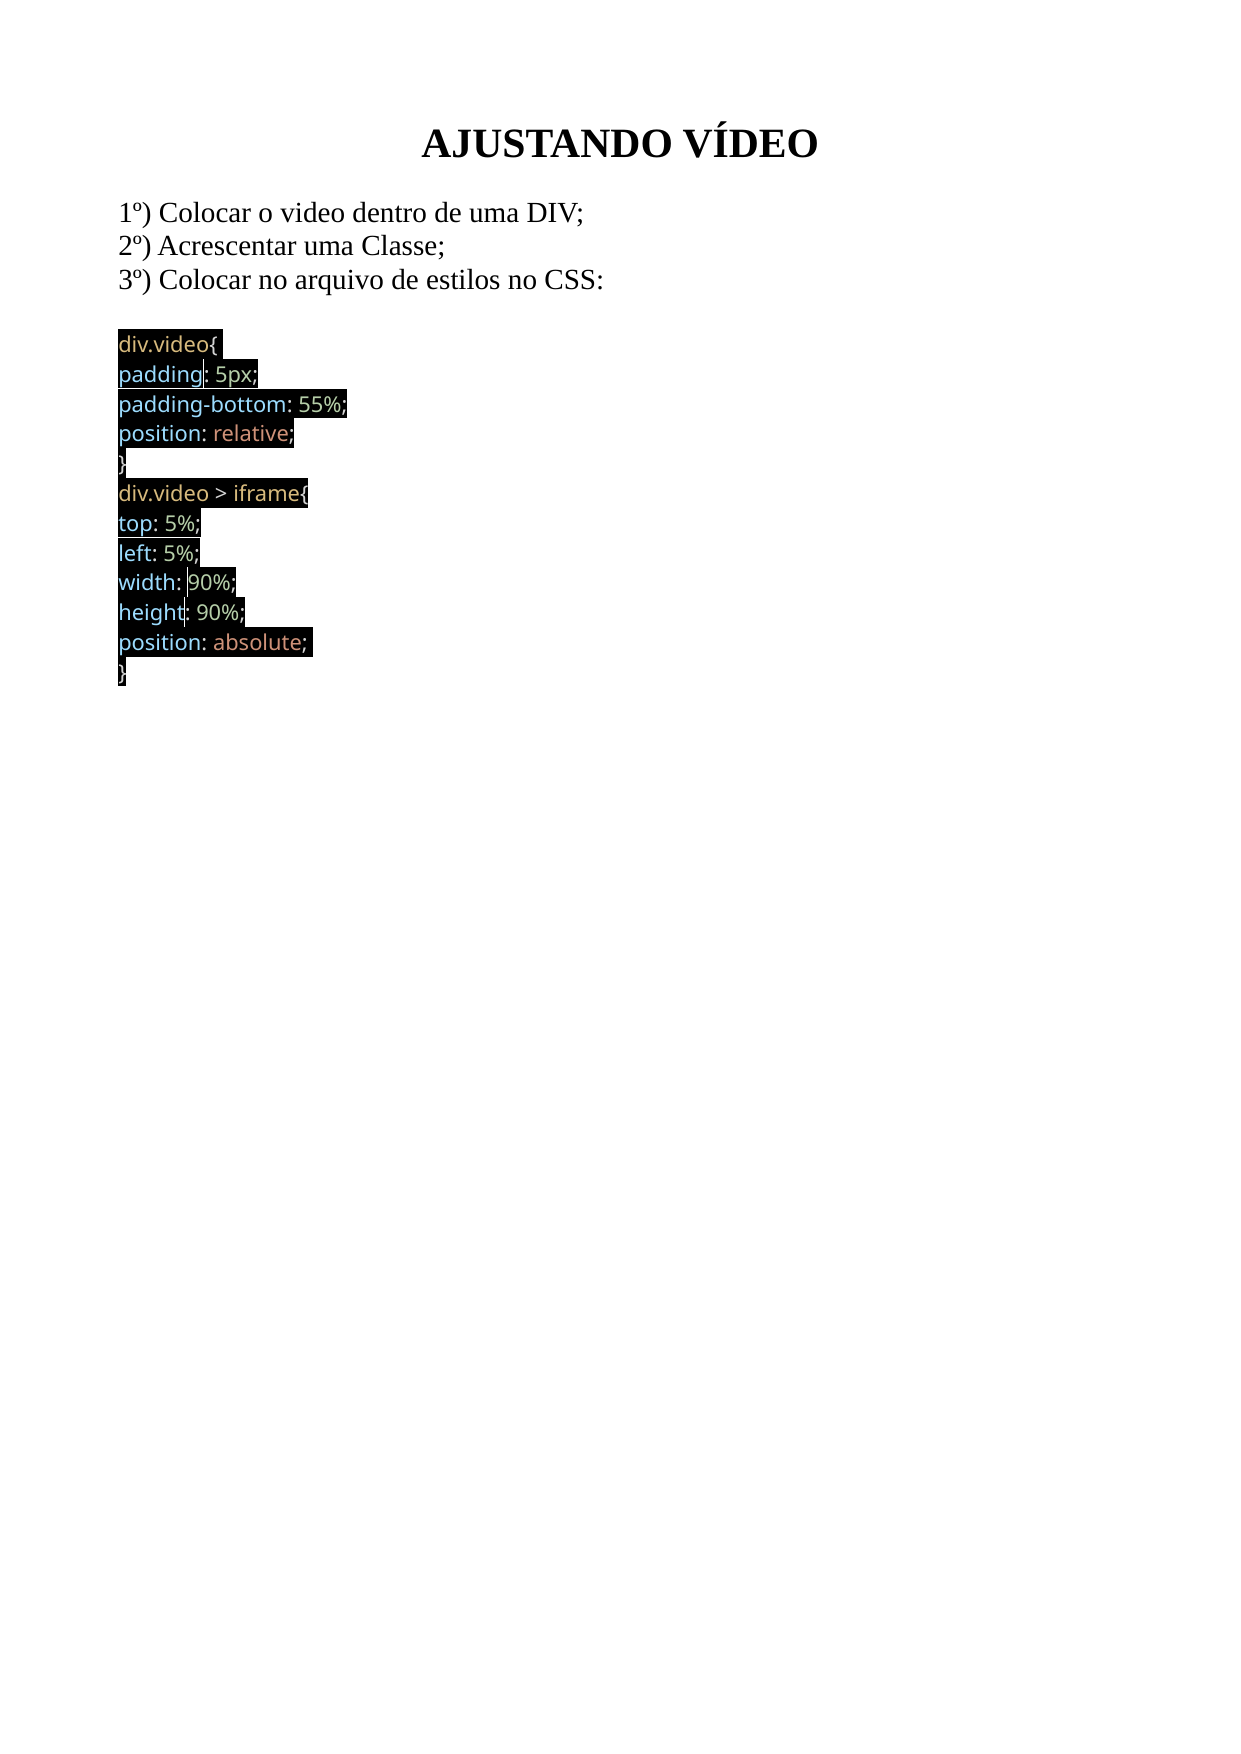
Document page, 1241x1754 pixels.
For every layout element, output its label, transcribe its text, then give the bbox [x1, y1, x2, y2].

text } [118, 657, 1122, 686]
text AJUSTANDO VÍDEO [118, 118, 1122, 166]
text padding-bottom: 55%; [118, 388, 1122, 418]
text height: 90%; [118, 597, 1122, 627]
text position: relative; [118, 418, 1122, 448]
text padding: 5px; [118, 359, 1122, 388]
text position: absolute; [118, 627, 1122, 657]
text div.video{ [118, 329, 1122, 359]
text 1º) Colocar o video dentro de uma DIV; [118, 195, 1122, 228]
text top: 5%; [118, 508, 1122, 537]
text 2º) Acrescentar uma Classe; [118, 228, 1122, 262]
text } [118, 448, 1122, 478]
text div.video > iframe{ [118, 478, 1122, 508]
text left: 5%; [118, 537, 1122, 567]
text width: 90%; [118, 567, 1122, 597]
text 3º) Colocar no arquivo de estilos no CSS: [118, 262, 1122, 295]
